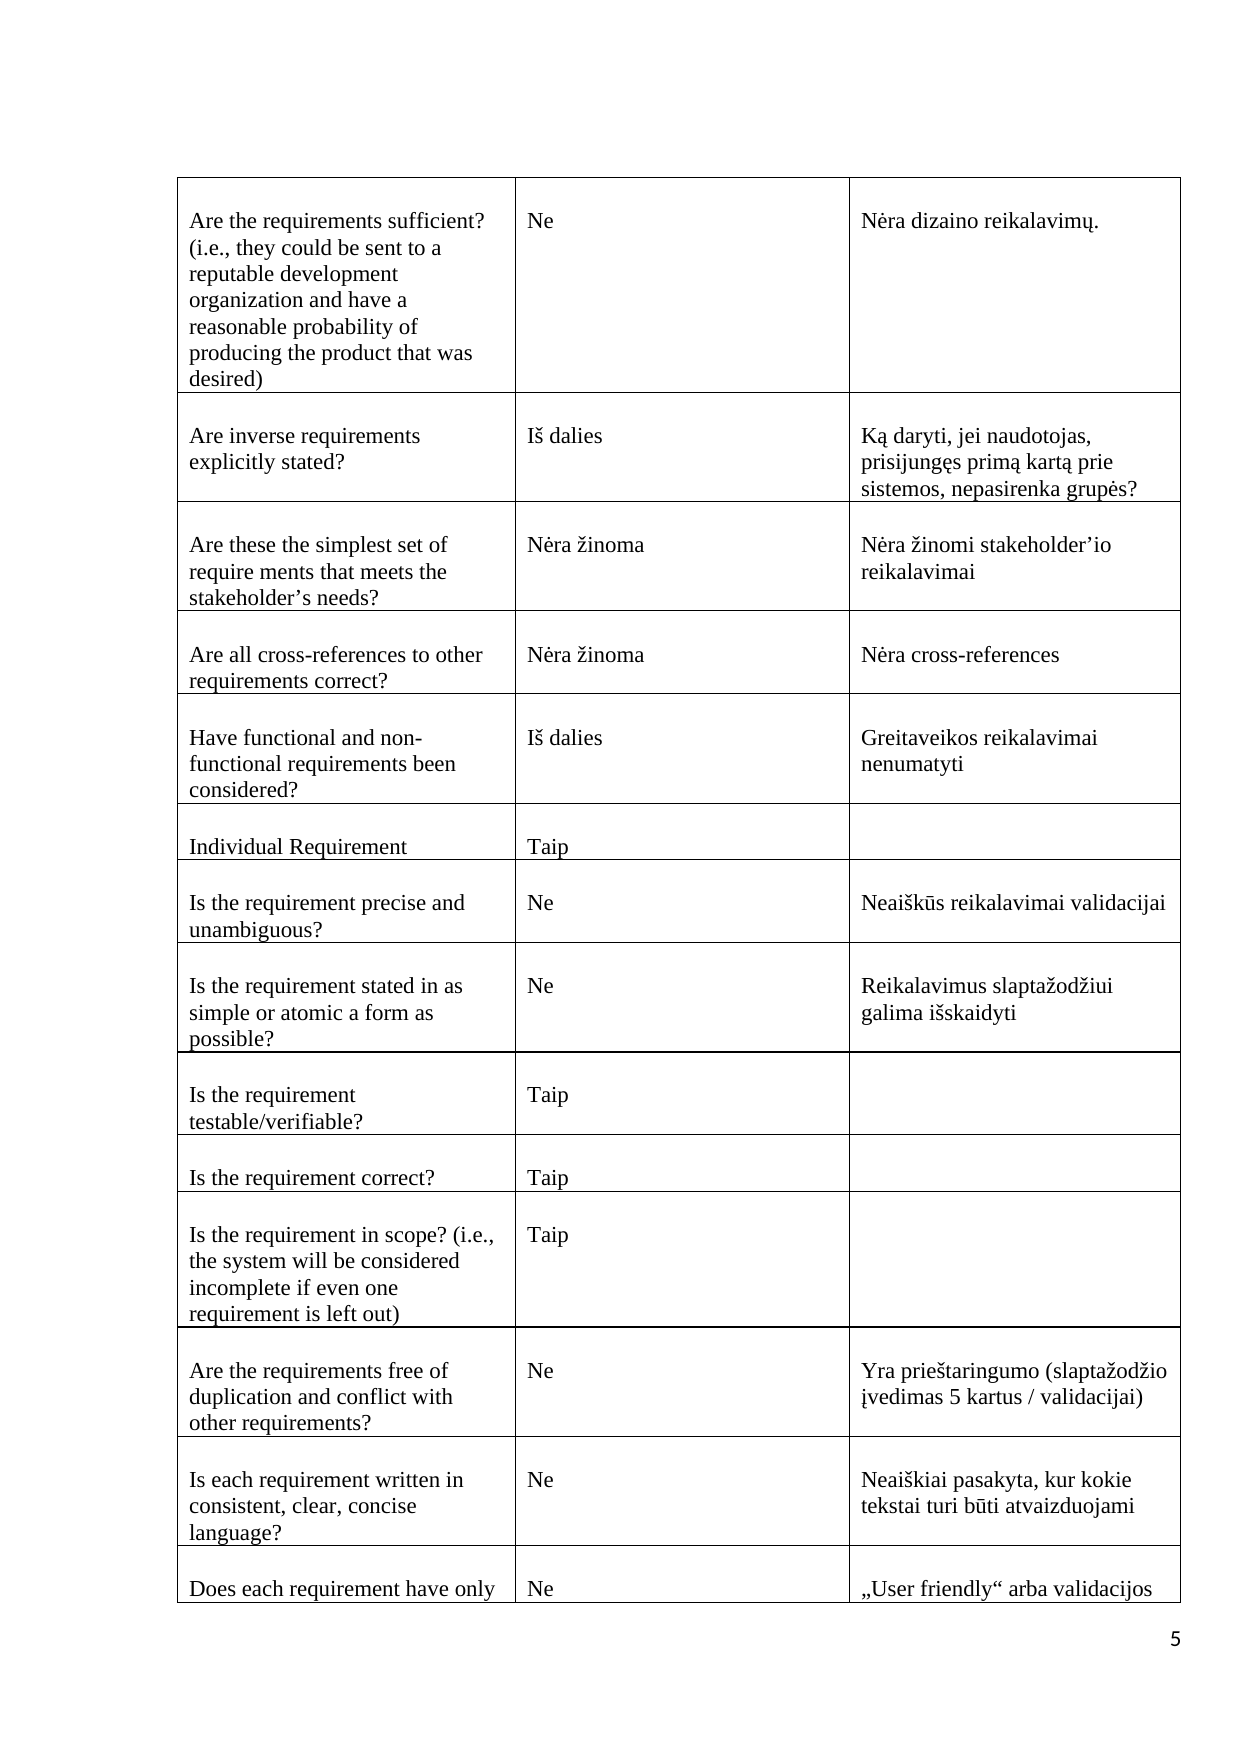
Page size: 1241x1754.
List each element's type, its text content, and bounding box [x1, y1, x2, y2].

table_cell Is the requirement precise and unambiguous? [178, 860, 515, 942]
table_cell Is the requirement in scope? (i.e., the system will be considered incomplete if even one requirement is left out) [178, 1192, 515, 1326]
table_cell Nėra dizaino reikalavimų. [850, 178, 1180, 392]
table_cell Individual Requirement [178, 804, 515, 859]
table_cell Neaiškiai pasakyta, kur kokie tekstai turi būti atvaizduojami [850, 1437, 1180, 1545]
table_cell Iš dalies [516, 393, 849, 501]
table_cell Taip [516, 1192, 849, 1326]
table_cell Taip [516, 1053, 849, 1134]
table_cell Taip [516, 804, 849, 859]
table_cell Is the requirement stated in as simple or atomic a form as possible? [178, 943, 515, 1051]
table_cell Ne [516, 178, 849, 392]
table_cell Iš dalies [516, 694, 849, 803]
table_cell [850, 1135, 1180, 1191]
table_cell Have functional and non-functional requirements been considered? [178, 694, 515, 803]
table_cell [850, 1053, 1180, 1134]
table_cell Does each requirement have only [178, 1546, 515, 1602]
table_cell Yra prieštaringumo (slaptažodžio įvedimas 5 kartus / validacijai) [850, 1328, 1180, 1436]
table_cell Nėra žinoma [516, 611, 849, 693]
table_cell Ne [516, 943, 849, 1051]
table_cell Greitaveikos reikalavimai nenumatyti [850, 694, 1180, 803]
table_cell Is each requirement written in consistent, clear, concise language? [178, 1437, 515, 1545]
table_cell Ne [516, 860, 849, 942]
table_cell Are inverse requirements explicitly stated? [178, 393, 515, 501]
table_cell [850, 1192, 1180, 1326]
table_cell Nėra žinomi stakeholder’io reikalavimai [850, 502, 1180, 610]
table_cell Is the requirement testable/verifiable? [178, 1053, 515, 1134]
table_cell Ką daryti, jei naudotojas, prisijungęs primą kartą prie sistemos, nepasirenka grupės? [850, 393, 1180, 501]
table_cell „User friendly“ arba validacijos [850, 1546, 1180, 1602]
table_cell Ne [516, 1328, 849, 1436]
table_cell Ne [516, 1437, 849, 1545]
table_cell [850, 804, 1180, 859]
table_cell Are all cross-references to other requirements correct? [178, 611, 515, 693]
table_cell Nėra cross-references [850, 611, 1180, 693]
table_cell Neaiškūs reikalavimai validacijai [850, 860, 1180, 942]
table_cell Reikalavimus slaptažodžiui galima išskaidyti [850, 943, 1180, 1051]
table_cell Ne [516, 1546, 849, 1602]
table_cell Taip [516, 1135, 849, 1191]
table_cell Is the requirement correct? [178, 1135, 515, 1191]
table_cell Nėra žinoma [516, 502, 849, 610]
table_cell Are these the simplest set of require ments that meets the stakeholder’s needs? [178, 502, 515, 610]
table_cell Are the requirements sufficient? (i.e., they could be sent to a reputable development organization and have a reasonable probability of producing the product that was desired) [178, 178, 515, 392]
table_cell Are the requirements free of duplication and conflict with other requirements? [178, 1328, 515, 1436]
